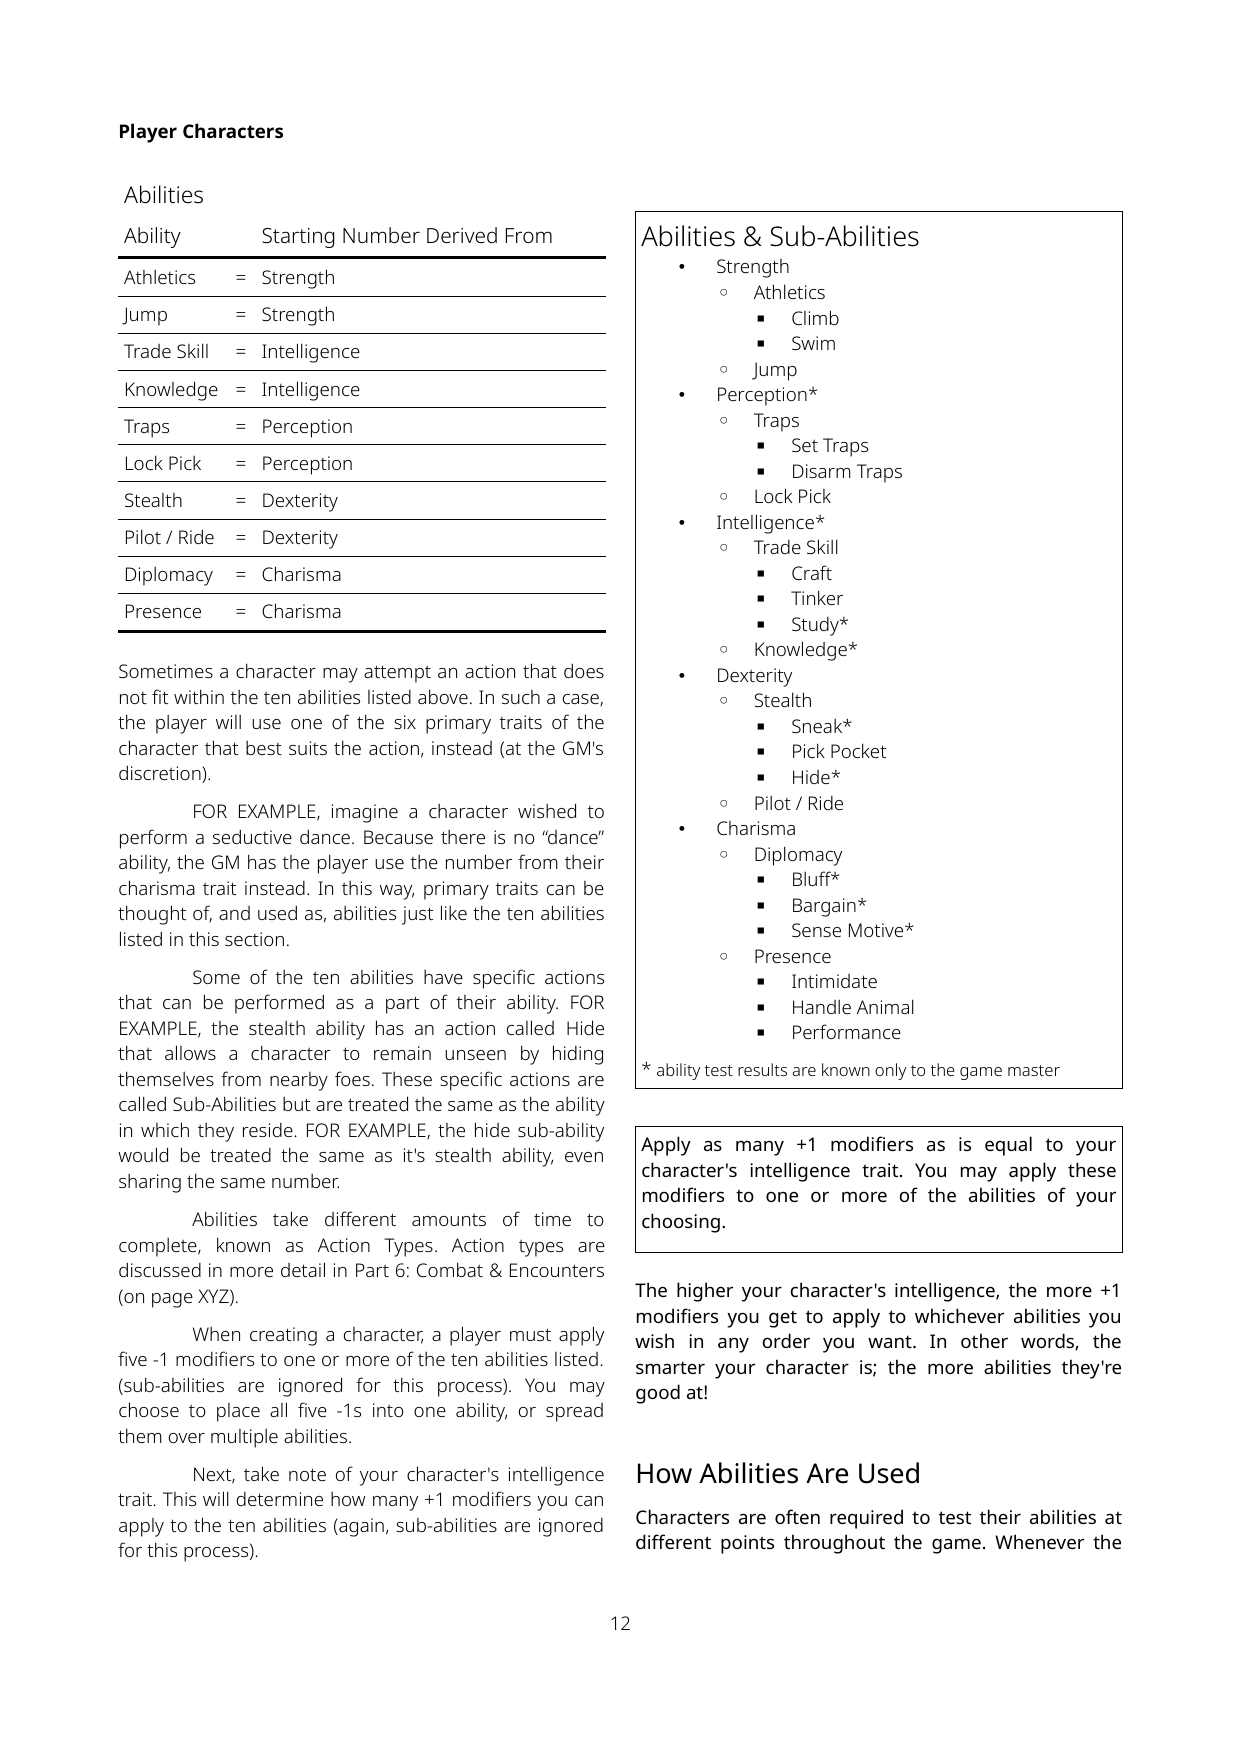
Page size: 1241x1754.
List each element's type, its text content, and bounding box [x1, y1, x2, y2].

table_cell = [226, 259, 256, 296]
table_cell = [226, 594, 256, 630]
table_header Abilities [118, 173, 606, 216]
table_cell Presence [118, 594, 226, 630]
table_cell [226, 216, 256, 256]
table_cell Dexterity [256, 520, 606, 556]
table_cell = [226, 520, 256, 556]
table_cell Perception [256, 408, 606, 444]
table_cell Knowledge [118, 371, 226, 407]
table_cell Starting Number Derived From [256, 216, 606, 256]
table_cell = [226, 334, 256, 370]
table_cell = [226, 445, 256, 481]
text Abilities take different amounts of time to complete, known as Action Types. Action types are discussed in more detail in Part 6: Combat & Encounters (on page XYZ). [118, 1206, 605, 1308]
text Sometimes a character may attempt an action that does not fit within the ten abilities listed above. In such a case, the player will use one of the six primary traits of the character that best suits the action, instead (at the GM's discretion). [118, 633, 605, 786]
table_cell = [226, 297, 256, 333]
table_cell Charisma [256, 594, 606, 630]
text Next, take note of your character's intelligence trait. This will determine how many +1 modifiers you can apply to the ten abilities (again, sub-abilities are ignored for this process). [118, 1461, 605, 1563]
text When creating a character, a player must apply five -1 modifiers to one or more of the ten abilities listed. (sub-abilities are ignored for this process). You may choose to place all five -1s into one ability, or spread them over multiple abilities. [118, 1321, 605, 1448]
table_cell Intelligence [256, 334, 606, 370]
table_cell Perception [256, 445, 606, 481]
table_cell = [226, 371, 256, 407]
table_cell Charisma [256, 557, 606, 593]
table_cell Jump [118, 297, 226, 333]
table_cell Trade Skill [118, 334, 226, 370]
table_cell Diplomacy [118, 557, 226, 593]
table_cell Lock Pick [118, 445, 226, 481]
table_header Apply as many +1 modifiers as is equal to your character's intelligence trait. You may apply these modifiers to one or more of the abilities of your choosing. [636, 1127, 1122, 1252]
text The higher your character's intelligence, the more +1 modifiers you get to apply to whichever abilities you wish in any order you want. In other words, the smarter your character is; the more abilities they're good at! [635, 1253, 1122, 1405]
table_cell Dexterity [256, 482, 606, 518]
table_cell Athletics [118, 259, 226, 296]
text FOR EXAMPLE, imagine a character wished to perform a seductive dance. Because there is no “dance” ability, the GM has the player use the number from their charisma trait instead. In this way, primary traits can be thought of, and used as, abilities just like the ten abilities listed in this section. [118, 798, 605, 952]
text Characters are often required to test their abilities at different points throughout the game. Whenever the [635, 1504, 1122, 1555]
table_header Abilities & Sub-Abilities Strength Athletics Climb Swim Jump Perception* Traps Set Traps Disarm Traps Lock Pick Intelligence* Trade Skill Craft Tinker Study* Knowledge* Dexterity Stealth Sneak* Pick Pocket Hide* Pilot / Ride Charisma Diplomacy Bluff* Bargain* Sense Motive* Presence Intimidate Handle Animal Performance [636, 212, 1122, 1051]
table_cell Ability [118, 216, 226, 256]
text Some of the ten abilities have specific actions that can be performed as a part of their ability. FOR EXAMPLE, the stealth ability has an action called Hide that allows a character to remain unseen by hiding themselves from nearby foes. These specific actions are called Sub-Abilities but are treated the same as the ability in which they reside. FOR EXAMPLE, the hide sub-ability would be treated the same as it's stealth ability, even sharing the same number. [118, 964, 605, 1194]
text How Abilities Are Used [635, 1418, 1122, 1491]
table_cell Strength [256, 259, 606, 296]
table_cell = [226, 557, 256, 593]
table_cell * ability test results are known only to the game master [636, 1051, 1122, 1088]
table_cell Stealth [118, 482, 226, 518]
table_cell = [226, 482, 256, 518]
table_cell Strength [256, 297, 606, 333]
table_cell Pilot / Ride [118, 520, 226, 556]
table_cell Intelligence [256, 371, 606, 407]
table_cell = [226, 408, 256, 444]
table_cell Traps [118, 408, 226, 444]
